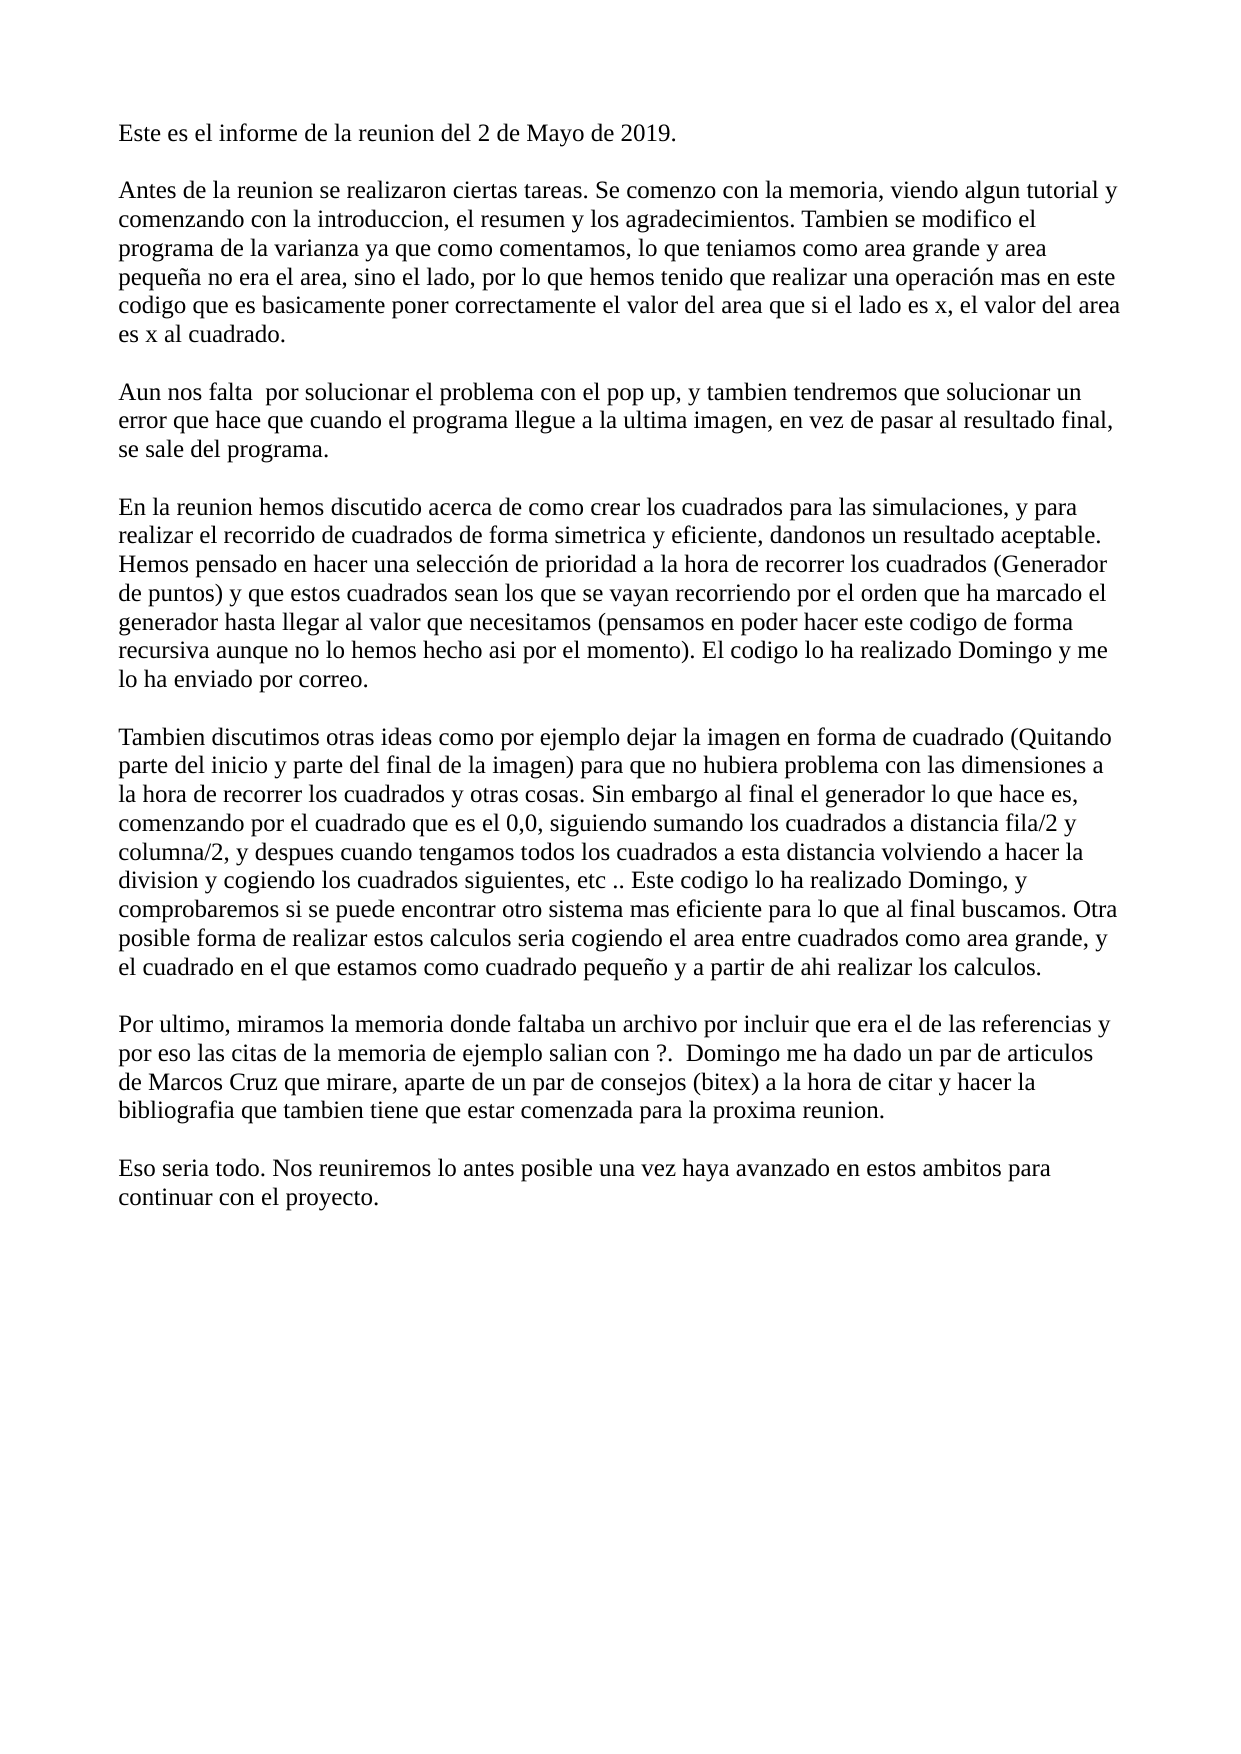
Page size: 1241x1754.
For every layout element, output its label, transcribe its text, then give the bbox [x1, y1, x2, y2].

text En la reunion hemos discutido acerca de como crear los cuadrados para las simulaciones, y para realizar el recorrido de cuadrados de forma simetrica y eficiente, dandonos un resultado aceptable. Hemos pensado en hacer una selección de prioridad a la hora de recorrer los cuadrados (Generador de puntos) y que estos cuadrados sean los que se vayan recorriendo por el orden que ha marcado el generador hasta llegar al valor que necesitamos (pensamos en poder hacer este codigo de forma recursiva aunque no lo hemos hecho asi por el momento). El codigo lo ha realizado Domingo y me lo ha enviado por correo. [118, 492, 1122, 693]
text Por ultimo, miramos la memoria donde faltaba un archivo por incluir que era el de las referencias y por eso las citas de la memoria de ejemplo salian con ?. Domingo me ha dado un par de articulos de Marcos Cruz que mirare, aparte de un par de consejos (bitex) a la hora de citar y hacer la bibliografia que tambien tiene que estar comenzada para la proxima reunion. Eso seria todo. Nos reuniremos lo antes posible una vez haya avanzado en estos ambitos para continuar con el proyecto. [118, 1009, 1122, 1211]
text Este es el informe de la reunion del 2 de Mayo de 2019. Antes de la reunion se realizaron ciertas tareas. Se comenzo con la memoria, viendo algun tutorial y comenzando con la introduccion, el resumen y los agradecimientos. Tambien se modifico el programa de la varianza ya que como comentamos, lo que teniamos como area grande y area pequeña no era el area, sino el lado, por lo que hemos tenido que realizar una operación mas en este codigo que es basicamente poner correctamente el valor del area que si el lado es x, el valor del area es x al cuadrado. Aun nos falta por solucionar el problema con el pop up, y tambien tendremos que solucionar un error que hace que cuando el programa llegue a la ultima imagen, en vez de pasar al resultado final, se sale del programa. [118, 118, 1122, 463]
text Tambien discutimos otras ideas como por ejemplo dejar la imagen en forma de cuadrado (Quitando parte del inicio y parte del final de la imagen) para que no hubiera problema con las dimensiones a la hora de recorrer los cuadrados y otras cosas. Sin embargo al final el generador lo que hace es, comenzando por el cuadrado que es el 0,0, siguiendo sumando los cuadrados a distancia fila/2 y columna/2, y despues cuando tengamos todos los cuadrados a esta distancia volviendo a hacer la division y cogiendo los cuadrados siguientes, etc .. Este codigo lo ha realizado Domingo, y comprobaremos si se puede encontrar otro sistema mas eficiente para lo que al final buscamos. Otra posible forma de realizar estos calculos seria cogiendo el area entre cuadrados como area grande, y el cuadrado en el que estamos como cuadrado pequeño y a partir de ahi realizar los calculos. [118, 722, 1122, 981]
